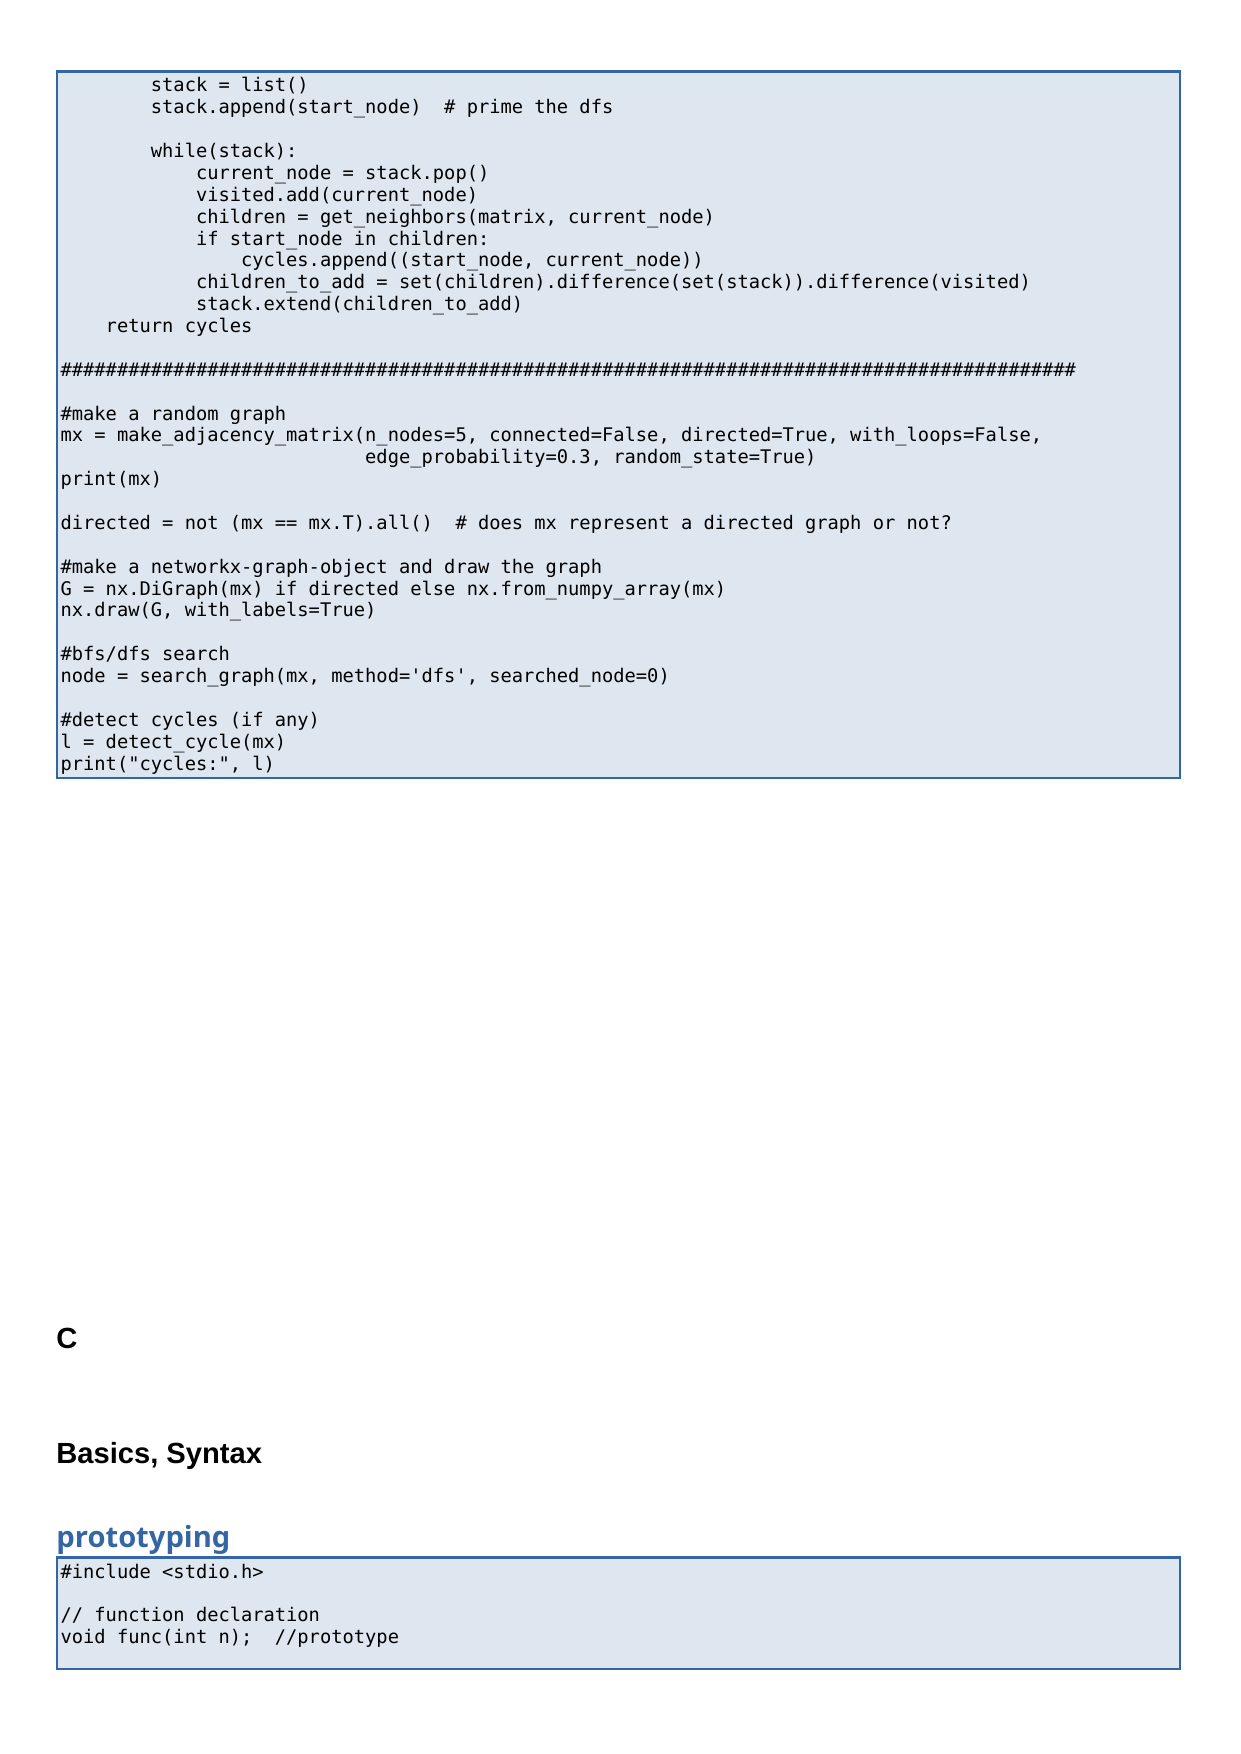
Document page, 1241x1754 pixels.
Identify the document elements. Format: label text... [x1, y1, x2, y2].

text stack = list() [58, 73, 1179, 92]
text children = get_neighbors(matrix, current_node) [58, 202, 1179, 223]
text while(stack): [58, 136, 1179, 158]
title prototyping [56, 1517, 1181, 1556]
text print("cycles:", l) [58, 748, 1179, 777]
text stack.extend(children_to_add) [58, 289, 1179, 311]
text #make a random graph [58, 398, 1179, 420]
text ########################################################################################## [58, 355, 1179, 377]
text visited.add(current_node) [58, 180, 1179, 202]
text // function declaration [58, 1600, 1179, 1622]
text directed = not (mx == mx.T).all() # does mx represent a directed graph or not? [58, 508, 1179, 530]
text stack.append(start_node) # prime the dfs [58, 92, 1179, 114]
text l = detect_cycle(mx) [58, 727, 1179, 748]
subtitle Basics, Syntax [56, 1436, 1181, 1469]
subtitle C [56, 1321, 1181, 1355]
text #make a networkx-graph-object and draw the graph [58, 552, 1179, 573]
text #bfs/dfs search [58, 639, 1179, 661]
text node = search_graph(mx, method='dfs', searched_node=0) [58, 661, 1179, 683]
text cycles.append((start_node, current_node)) [58, 245, 1179, 267]
text #include <stdio.h> [58, 1559, 1179, 1578]
text nx.draw(G, with_labels=True) [58, 595, 1179, 617]
text #detect cycles (if any) [58, 705, 1179, 727]
text print(mx) [58, 464, 1179, 486]
text return cycles [58, 311, 1179, 333]
text G = nx.DiGraph(mx) if directed else nx.from_numpy_array(mx) [58, 573, 1179, 595]
text if start_node in children: [58, 223, 1179, 245]
text void func(int n); //prototype [58, 1622, 1179, 1644]
text mx = make_adjacency_matrix(n_nodes=5, connected=False, directed=True, with_loops=False, [58, 420, 1179, 442]
text children_to_add = set(children).difference(set(stack)).difference(visited) [58, 267, 1179, 289]
text edge_probability=0.3, random_state=True) [58, 442, 1179, 464]
text current_node = stack.pop() [58, 158, 1179, 180]
